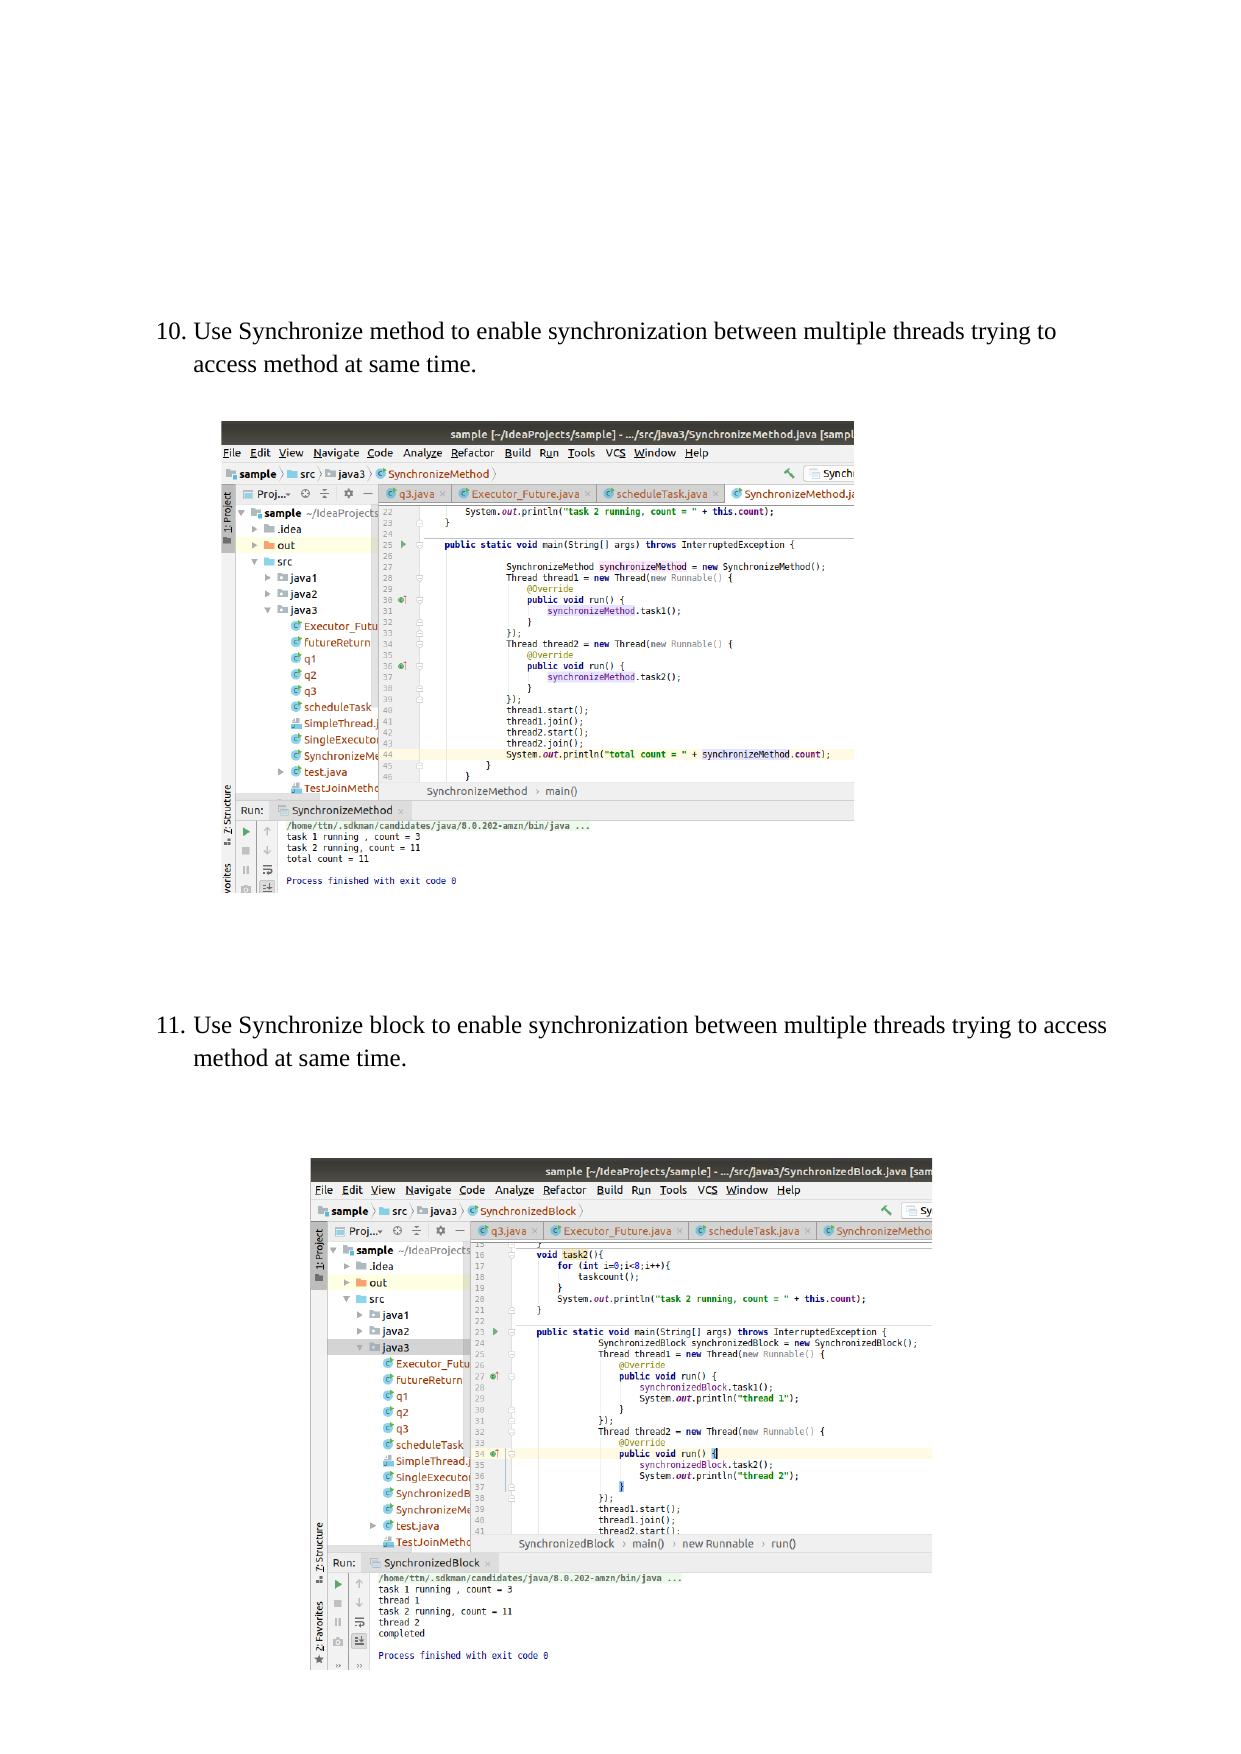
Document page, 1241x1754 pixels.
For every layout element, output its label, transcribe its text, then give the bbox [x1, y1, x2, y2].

picture [310, 1158, 933, 1670]
picture [221, 421, 854, 893]
list Use Synchronize method to enable synchronization between multiple threads trying to access method at same time. [156, 316, 1122, 378]
list Use Synchronize block to enable synchronization between multiple threads trying to access method at same time. [156, 1010, 1122, 1071]
